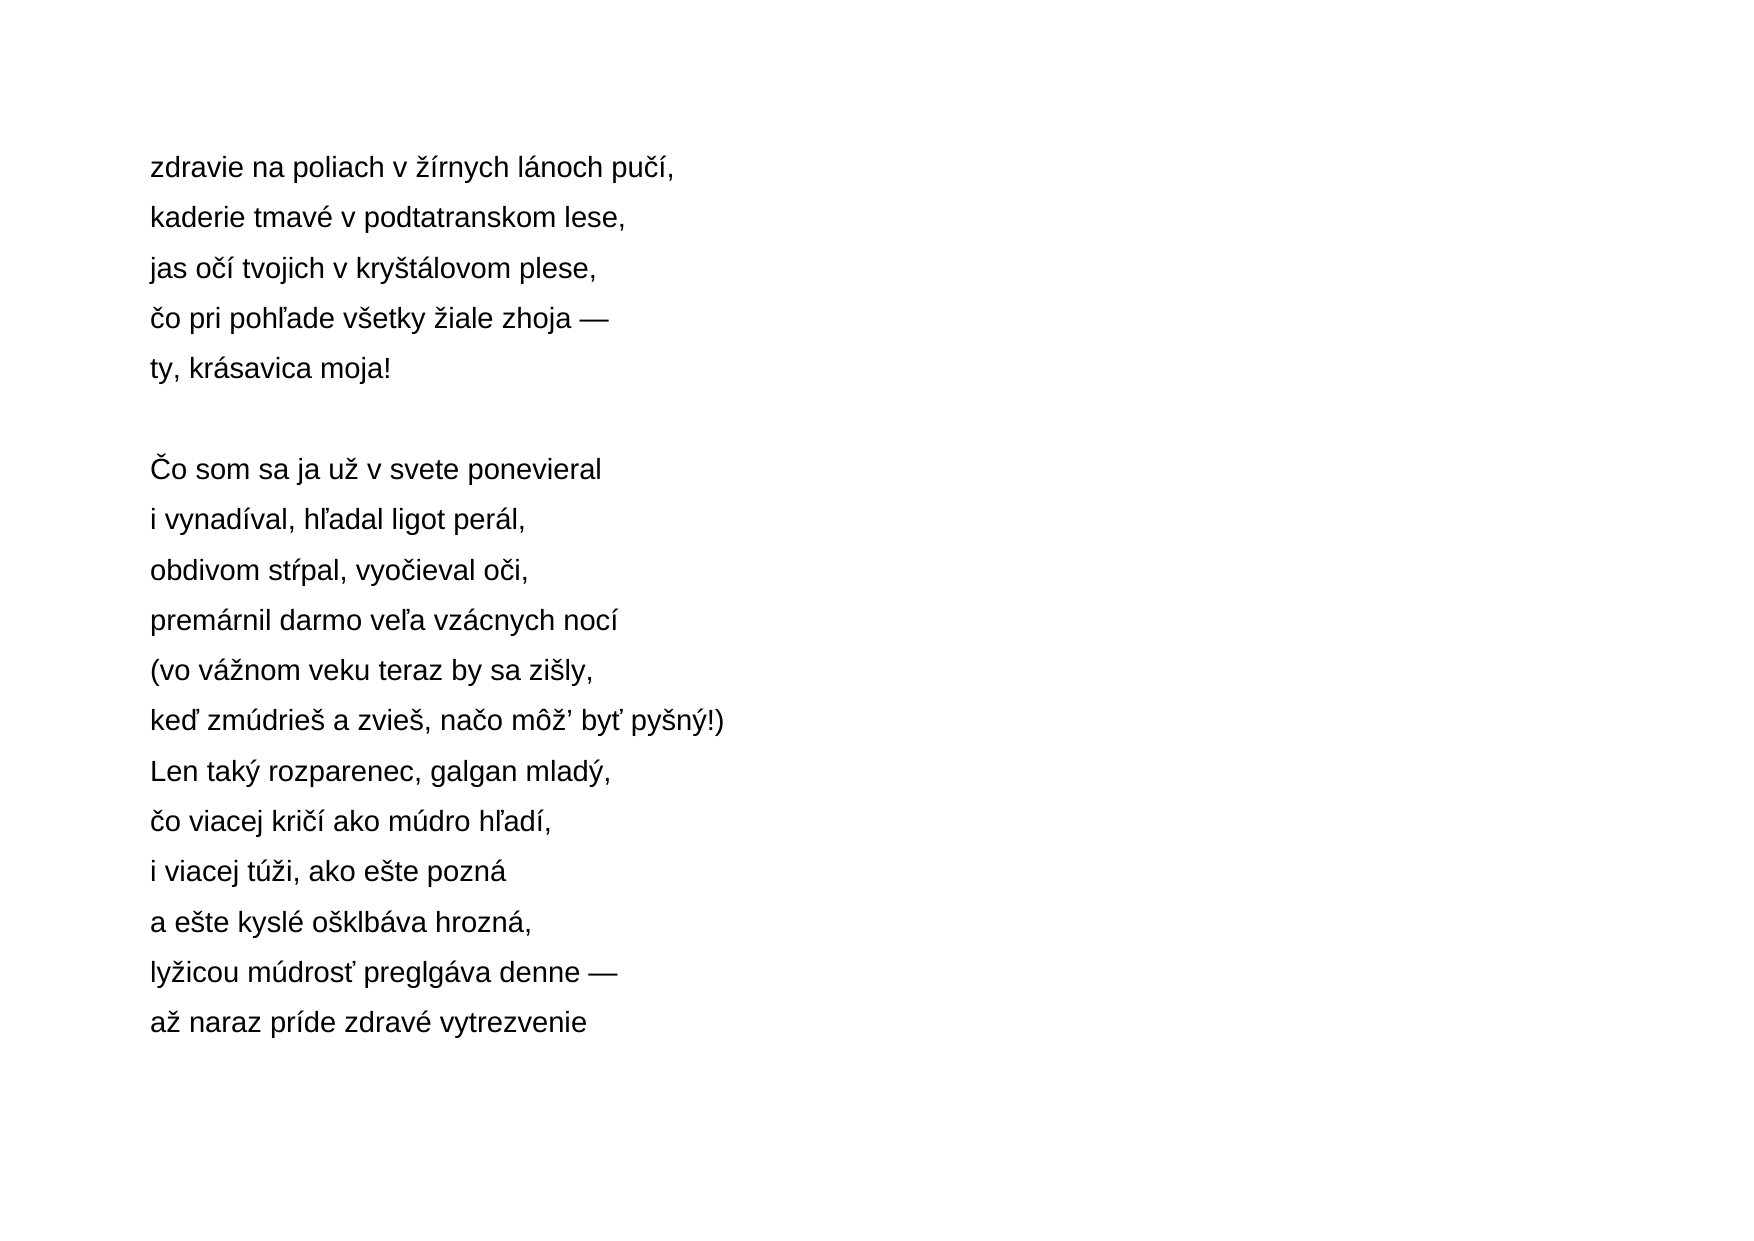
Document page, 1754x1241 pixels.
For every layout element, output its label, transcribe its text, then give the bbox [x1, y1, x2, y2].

text premárnil darmo veľa vzácnych nocí [150, 603, 1243, 636]
text zdravie na poliach v žírnych lánoch pučí, [150, 150, 1243, 183]
text jas očí tvojich v kryštálovom plese, [150, 251, 1243, 284]
text Len taký rozparenec, galgan mladý, [150, 754, 1243, 787]
text (vo vážnom veku teraz by sa zišly, [150, 653, 1243, 687]
text čo pri pohľade všetky žiale zhoja — [150, 301, 1243, 334]
text lyžicou múdrosť preglgáva denne — [150, 955, 1243, 988]
text kaderie tmavé v podtatranskom lese, [150, 200, 1243, 234]
text a ešte kyslé ošklbáva hrozná, [150, 905, 1243, 938]
text čo viacej kričí ako múdro hľadí, [150, 804, 1243, 838]
text ty, krásavica moja! [150, 351, 1243, 385]
text i viacej túži, ako ešte pozná [150, 854, 1243, 888]
text obdivom stŕpal, vyočieval oči, [150, 552, 1243, 586]
text až naraz príde zdravé vytrezvenie [150, 1005, 1243, 1039]
text keď zmúdrieš a zvieš, načo môž’ byť pyšný!) [150, 703, 1243, 737]
text Čo som sa ja už v svete ponevieral [150, 452, 1243, 485]
text i vynadíval, hľadal ligot perál, [150, 502, 1243, 536]
